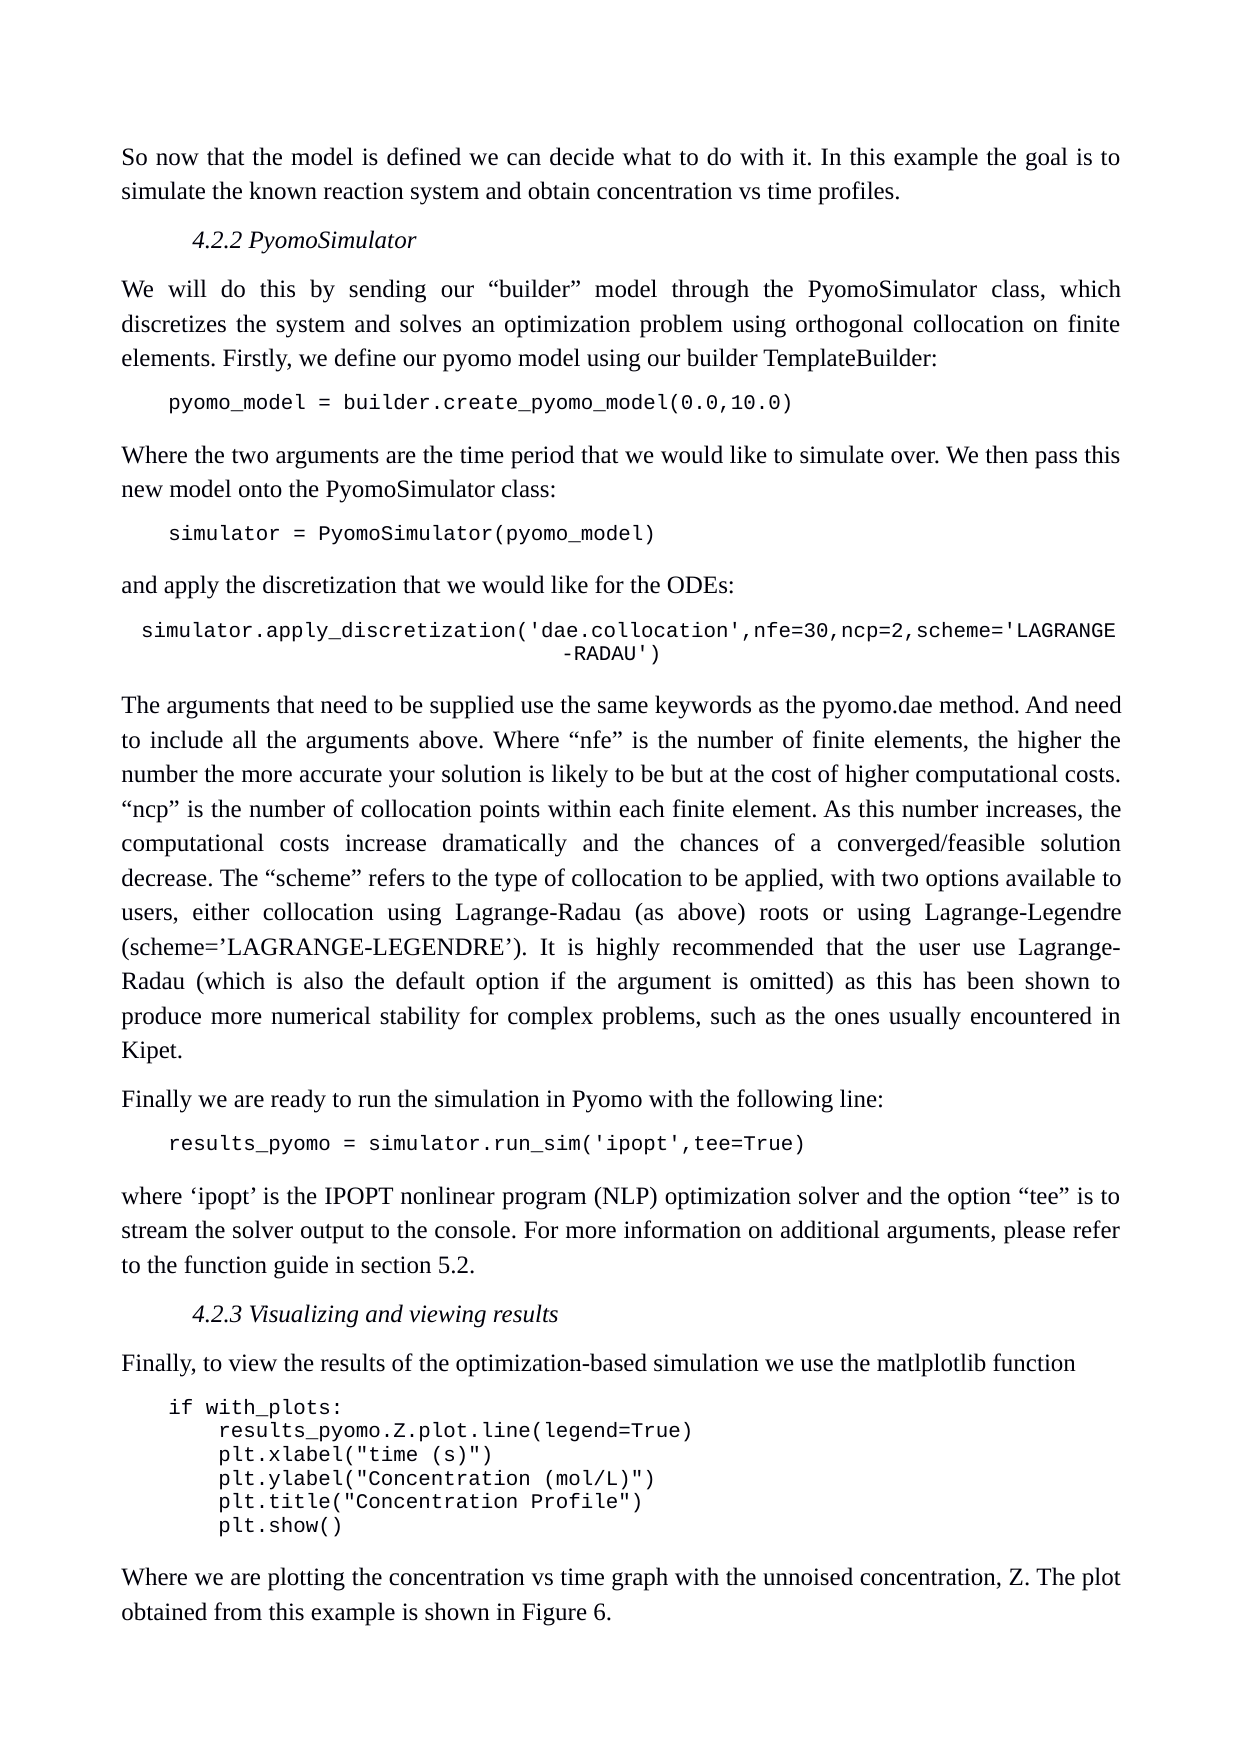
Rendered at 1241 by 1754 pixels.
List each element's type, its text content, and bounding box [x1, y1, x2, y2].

text pyomo_model = builder.create_pyomo_model(0.0,10.0) [118, 392, 1116, 416]
text Where we are plotting the concentration vs time graph with the unnoised concentration, Z. The plot obtained from this example is shown in Figure 6. [121, 1562, 1122, 1626]
text if with_plots: [118, 1397, 1116, 1421]
text plt.show() [118, 1515, 1116, 1539]
text Finally, to view the results of the optimization-based simulation we use the matlplotlib function [121, 1348, 1122, 1377]
text So now that the model is defined we can decide what to do with it. In this example the goal is to simulate the known reaction system and obtain concentration vs time profiles. [121, 142, 1122, 205]
text and apply the discretization that we would like for the ODEs: [121, 571, 1122, 599]
text simulator = PyomoSimulator(pyomo_model) [118, 523, 1116, 547]
text results_pyomo = simulator.run_sim('ipopt',tee=True) [118, 1133, 1116, 1157]
text 4.2.2 PyomoSimulator [121, 225, 1122, 254]
text The arguments that need to be supplied use the same keywords as the pyomo.dae method. And need to include all the arguments above. Where “nfe” is the number of finite elements, the higher the number the more accurate your solution is likely to be but at the cost of higher computational costs. “ncp” is the number of collocation points within each finite element. As this number increases, the computational costs increase dramatically and the chances of a converged/feasible solution decrease. The “scheme” refers to the type of collocation to be applied, with two options available to users, either collocation using Lagrange-Radau (as above) roots or using Lagrange-Legendre (scheme=’LAGRANGE-LEGENDRE’). It is highly recommended that the user use Lagrange-Radau (which is also the default option if the argument is omitted) as this has been shown to produce more numerical stability for complex problems, such as the ones usually encountered in Kipet. [121, 691, 1122, 1064]
text plt.xlabel("time (s)") [118, 1444, 1116, 1468]
text Finally we are ready to run the simulation in Pyomo with the following line: [121, 1084, 1122, 1113]
text where ‘ipopt’ is the IPOPT nonlinear program (NLP) optimization solver and the option “tee” is to stream the solver output to the console. For more information on additional arguments, please refer to the function guide in section 5.2. [121, 1181, 1122, 1278]
text 4.2.3 Visualizing and viewing results [121, 1299, 1122, 1327]
text We will do this by sending our “builder” model through the PyomoSimulator class, which discretizes the system and solves an optimization problem using orthogonal collocation on finite elements. Firstly, we define our pyomo model using our builder TemplateBuilder: [121, 274, 1122, 372]
text simulator.apply_discretization('dae.collocation',nfe=30,ncp=2,scheme='LAGRANGE -RADAU') [118, 619, 1116, 667]
text plt.ylabel("Concentration (mol/L)") [118, 1468, 1116, 1491]
text results_pyomo.Z.plot.line(legend=True) [118, 1421, 1116, 1444]
text Where the two arguments are the time period that we would like to simulate over. We then pass this new model onto the PyomoSimulator class: [121, 440, 1122, 503]
text plt.title("Concentration Profile") [118, 1491, 1116, 1515]
